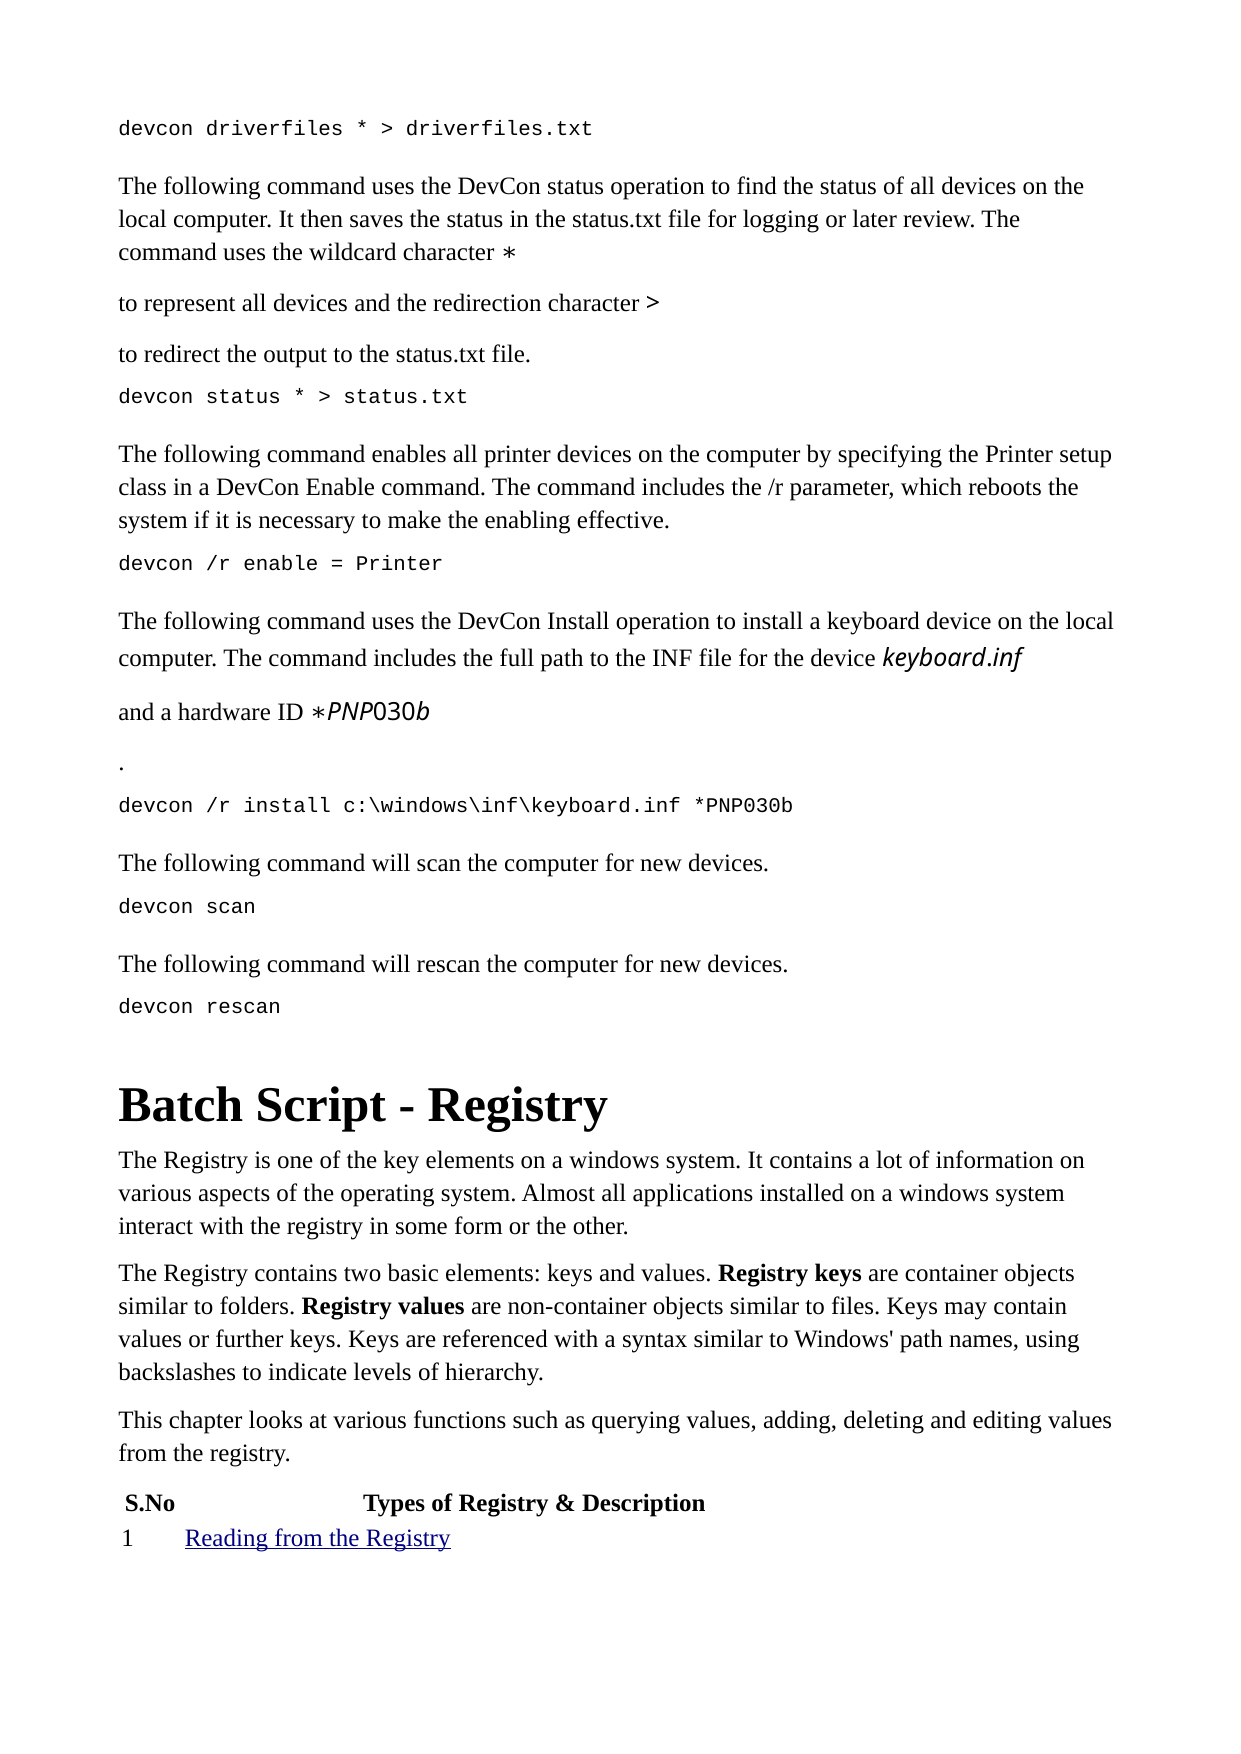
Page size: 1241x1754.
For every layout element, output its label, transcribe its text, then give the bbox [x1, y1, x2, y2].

table_cell Reading from the Registry [182, 1520, 887, 1584]
text devcon status * > status.txt [118, 386, 1122, 410]
text devcon rescan [118, 997, 1122, 1020]
text The Registry contains two basic elements: keys and values. Registry keys are container objects similar to folders. Registry values are non-container objects similar to files. Keys may contain values or further keys. Keys are referenced with a syntax similar to Windows' path names, using backslashes to indicate levels of hierarchy. [118, 1258, 1122, 1386]
text to represent all devices and the redirection character > [118, 285, 1122, 319]
text The following command will scan the computer for new devices. [118, 848, 1122, 877]
text The Registry is one of the key elements on a windows system. It contains a lot of information on various aspects of the operating system. Almost all applications installed on a windows system interact with the registry in some form or the other. [118, 1145, 1122, 1239]
text to redirect the output to the status.txt file. [118, 339, 1122, 367]
text The following command enables all printer devices on the computer by specifying the Printer setup class in a DevCon Enable command. The command includes the /r parameter, which reboots the system if it is necessary to make the enabling effective. [118, 439, 1122, 534]
text devcon /r enable = Printer [118, 553, 1122, 577]
text and a hardware ID ∗PNP030b [118, 694, 1122, 728]
table_header Types of Registry & Description [182, 1486, 887, 1520]
text . [118, 747, 1122, 776]
text The following command will rescan the computer for new devices. [118, 949, 1122, 978]
text devcon scan [118, 896, 1122, 919]
table_header S.No [118, 1486, 182, 1520]
subtitle Batch Script - Registry [118, 1075, 1122, 1132]
text This chapter looks at various functions such as querying values, adding, deleting and editing values from the registry. [118, 1405, 1122, 1467]
text The following command uses the DevCon status operation to find the status of all devices on the local computer. It then saves the status in the status.txt file for logging or later review. The command uses the wildcard character ∗ [118, 171, 1122, 266]
table_cell 1 [118, 1520, 182, 1584]
text devcon /r install c:\windows\inf\keyboard.inf *PNP030b [118, 795, 1122, 819]
text devcon driverfiles * > driverfiles.txt [118, 118, 1122, 142]
text The following command uses the DevCon Install operation to install a keyboard device on the local computer. The command includes the full path to the INF file for the device keyboard.inf [118, 606, 1122, 674]
